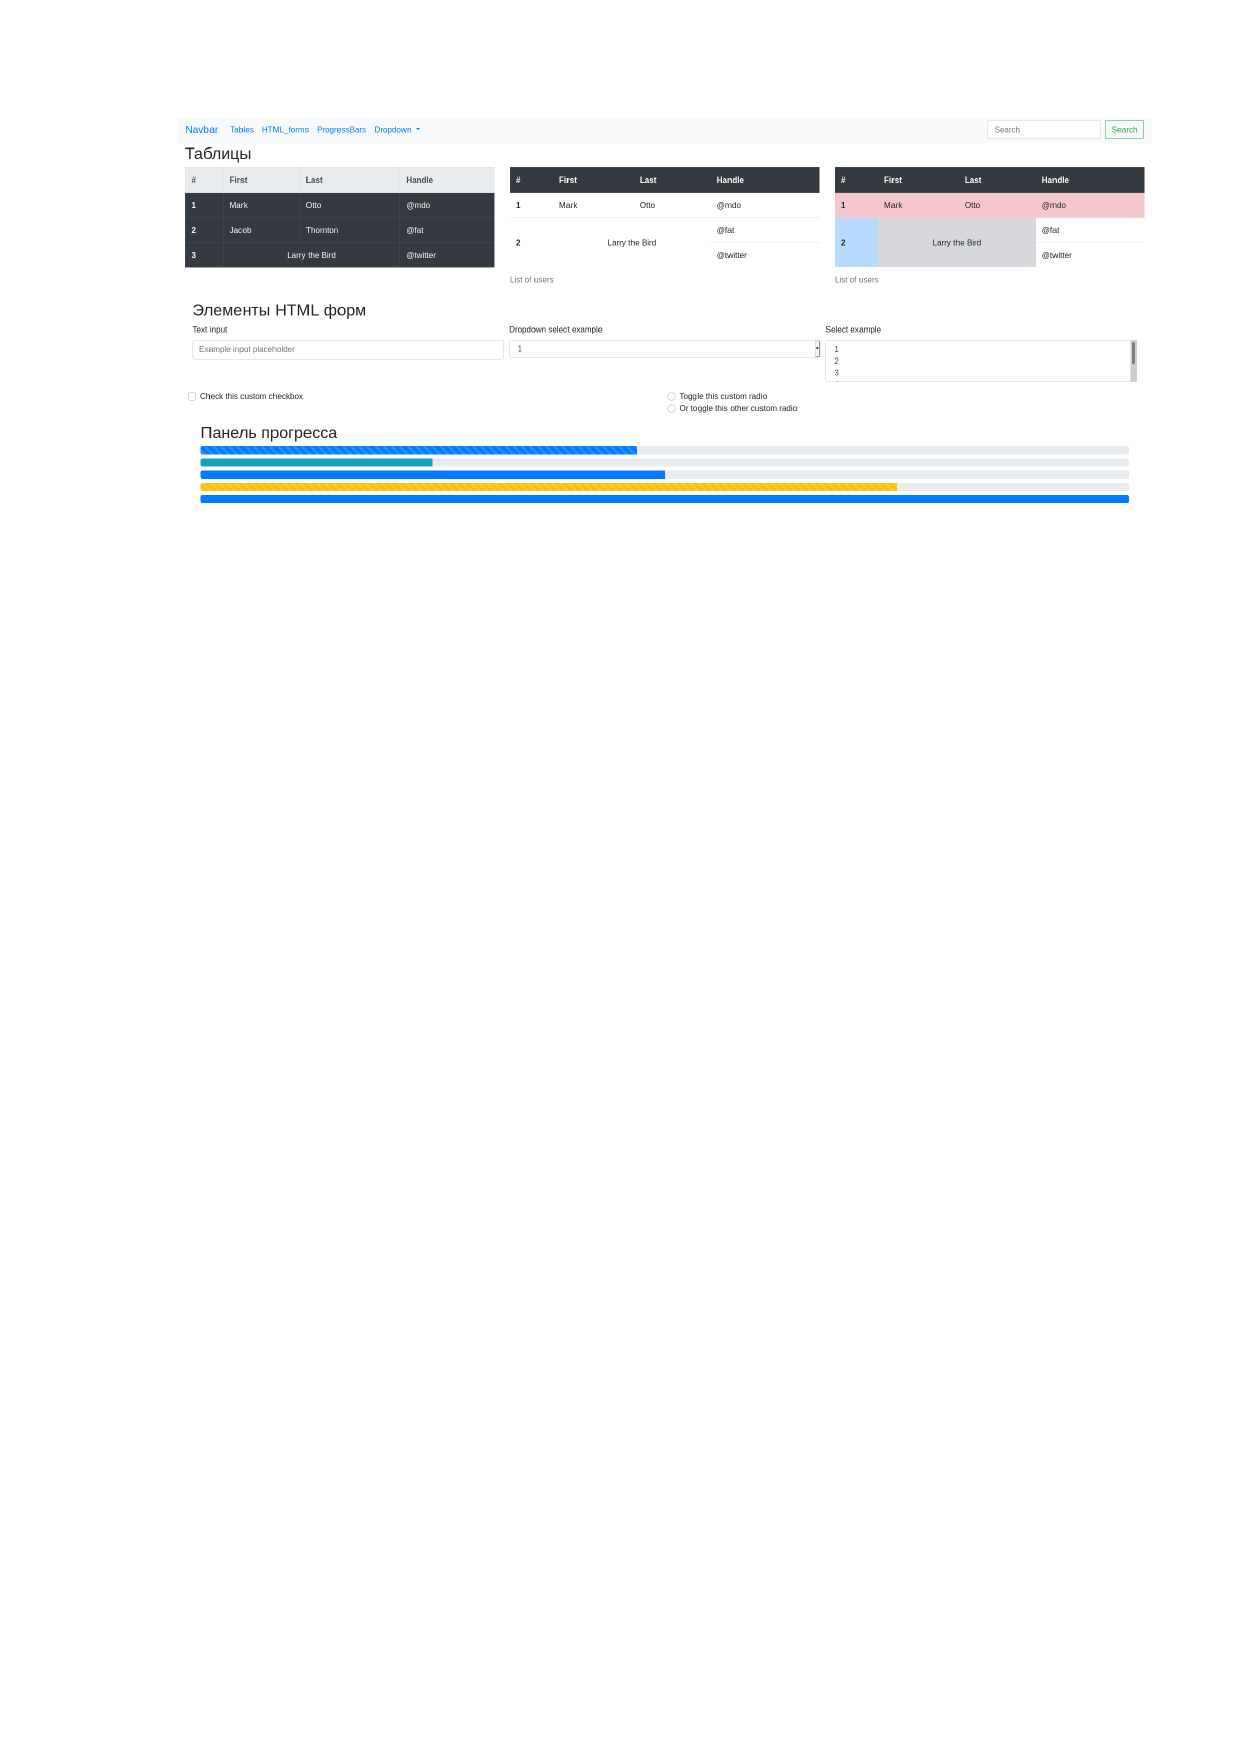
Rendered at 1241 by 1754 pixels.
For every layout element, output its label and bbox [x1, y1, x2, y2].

picture [177, 118, 1152, 509]
